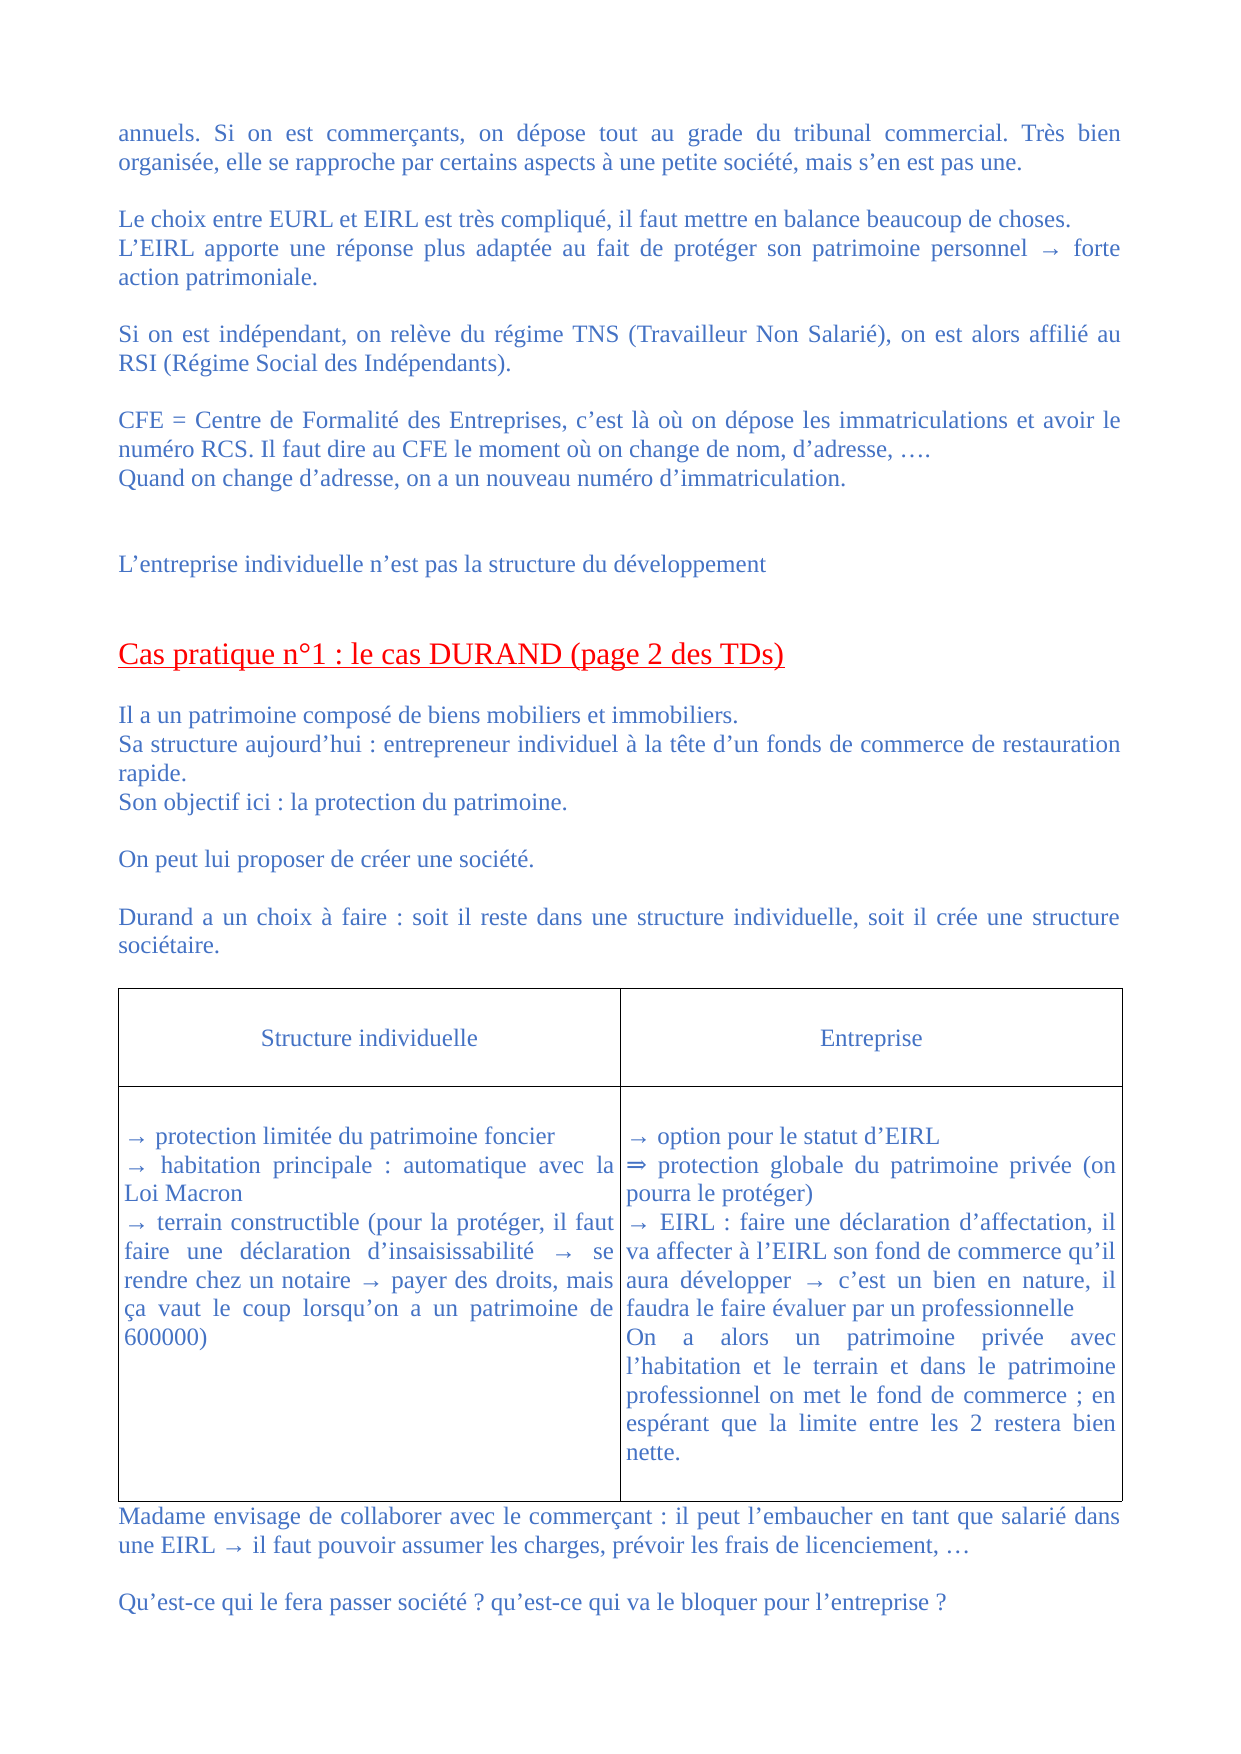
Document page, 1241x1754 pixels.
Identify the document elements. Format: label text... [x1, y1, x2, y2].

table_cell → option pour le statut d’EIRL ⇒ protection globale du patrimoine privée (on pourra le protéger) → EIRL : faire une déclaration d’affectation, il va affecter à l’EIRL son fond de commerce qu’il aura développer → c’est un bien en nature, il faudra le faire évaluer par un professionnelle On a alors un patrimoine privée avec l’habitation et le terrain et dans le patrimoine professionnel on met le fond de commerce ; en espérant que la limite entre les 2 restera bien nette. [621, 1087, 1122, 1501]
text L’entreprise individuelle n’est pas la structure du développement [118, 549, 1122, 578]
text Qu’est-ce qui le fera passer société ? qu’est-ce qui va le bloquer pour l’entreprise ? [118, 1587, 1122, 1616]
text CFE = Centre de Formalité des Entreprises, c’est là où on dépose les immatriculations et avoir le numéro RCS. Il faut dire au CFE le moment où on change de nom, d’adresse, …. [118, 406, 1122, 463]
text Sa structure aujourd’hui : entrepreneur individuel à la tête d’un fonds de commerce de restauration rapide. [118, 729, 1122, 787]
text Madame envisage de collaborer avec le commerçant : il peut l’embaucher en tant que salarié dans une EIRL → il faut pouvoir assumer les charges, prévoir les frais de licenciement, … [118, 1502, 1122, 1558]
table_cell → protection limitée du patrimoine foncier → habitation principale : automatique avec la Loi Macron → terrain constructible (pour la protéger, il faut faire une déclaration d’insaisissabilité → se rendre chez un notaire → payer des droits, mais ça vaut le coup lorsqu’on a un patrimoine de 600000) [119, 1087, 620, 1501]
table_header Entreprise [621, 989, 1122, 1086]
text Son objectif ici : la protection du patrimoine. [118, 787, 1122, 815]
text Durand a un choix à faire : soit il reste dans une structure individuelle, soit il crée une structure sociétaire. [118, 902, 1122, 959]
text annuels. Si on est commerçants, on dépose tout au grade du tribunal commercial. Très bien organisée, elle se rapproche par certains aspects à une petite société, mais s’en est pas une. [118, 118, 1122, 176]
text L’EIRL apporte une réponse plus adaptée au fait de protéger son patrimoine personnel → forte action patrimoniale. [118, 233, 1122, 291]
text Cas pratique n°1 : le cas DURAND (page 2 des TDs) [118, 636, 1122, 672]
text Si on est indépendant, on relève du régime TNS (Travailleur Non Salarié), on est alors affilié au RSI (Régime Social des Indépendants). [118, 319, 1122, 377]
text Le choix entre EURL et EIRL est très compliqué, il faut mettre en balance beaucoup de choses. [118, 204, 1122, 233]
text On peut lui proposer de créer une société. [118, 844, 1122, 873]
text Quand on change d’adresse, on a un nouveau numéro d’immatriculation. [118, 463, 1122, 492]
text Il a un patrimoine composé de biens mobiliers et immobiliers. [118, 700, 1122, 729]
table_header Structure individuelle [119, 989, 620, 1086]
